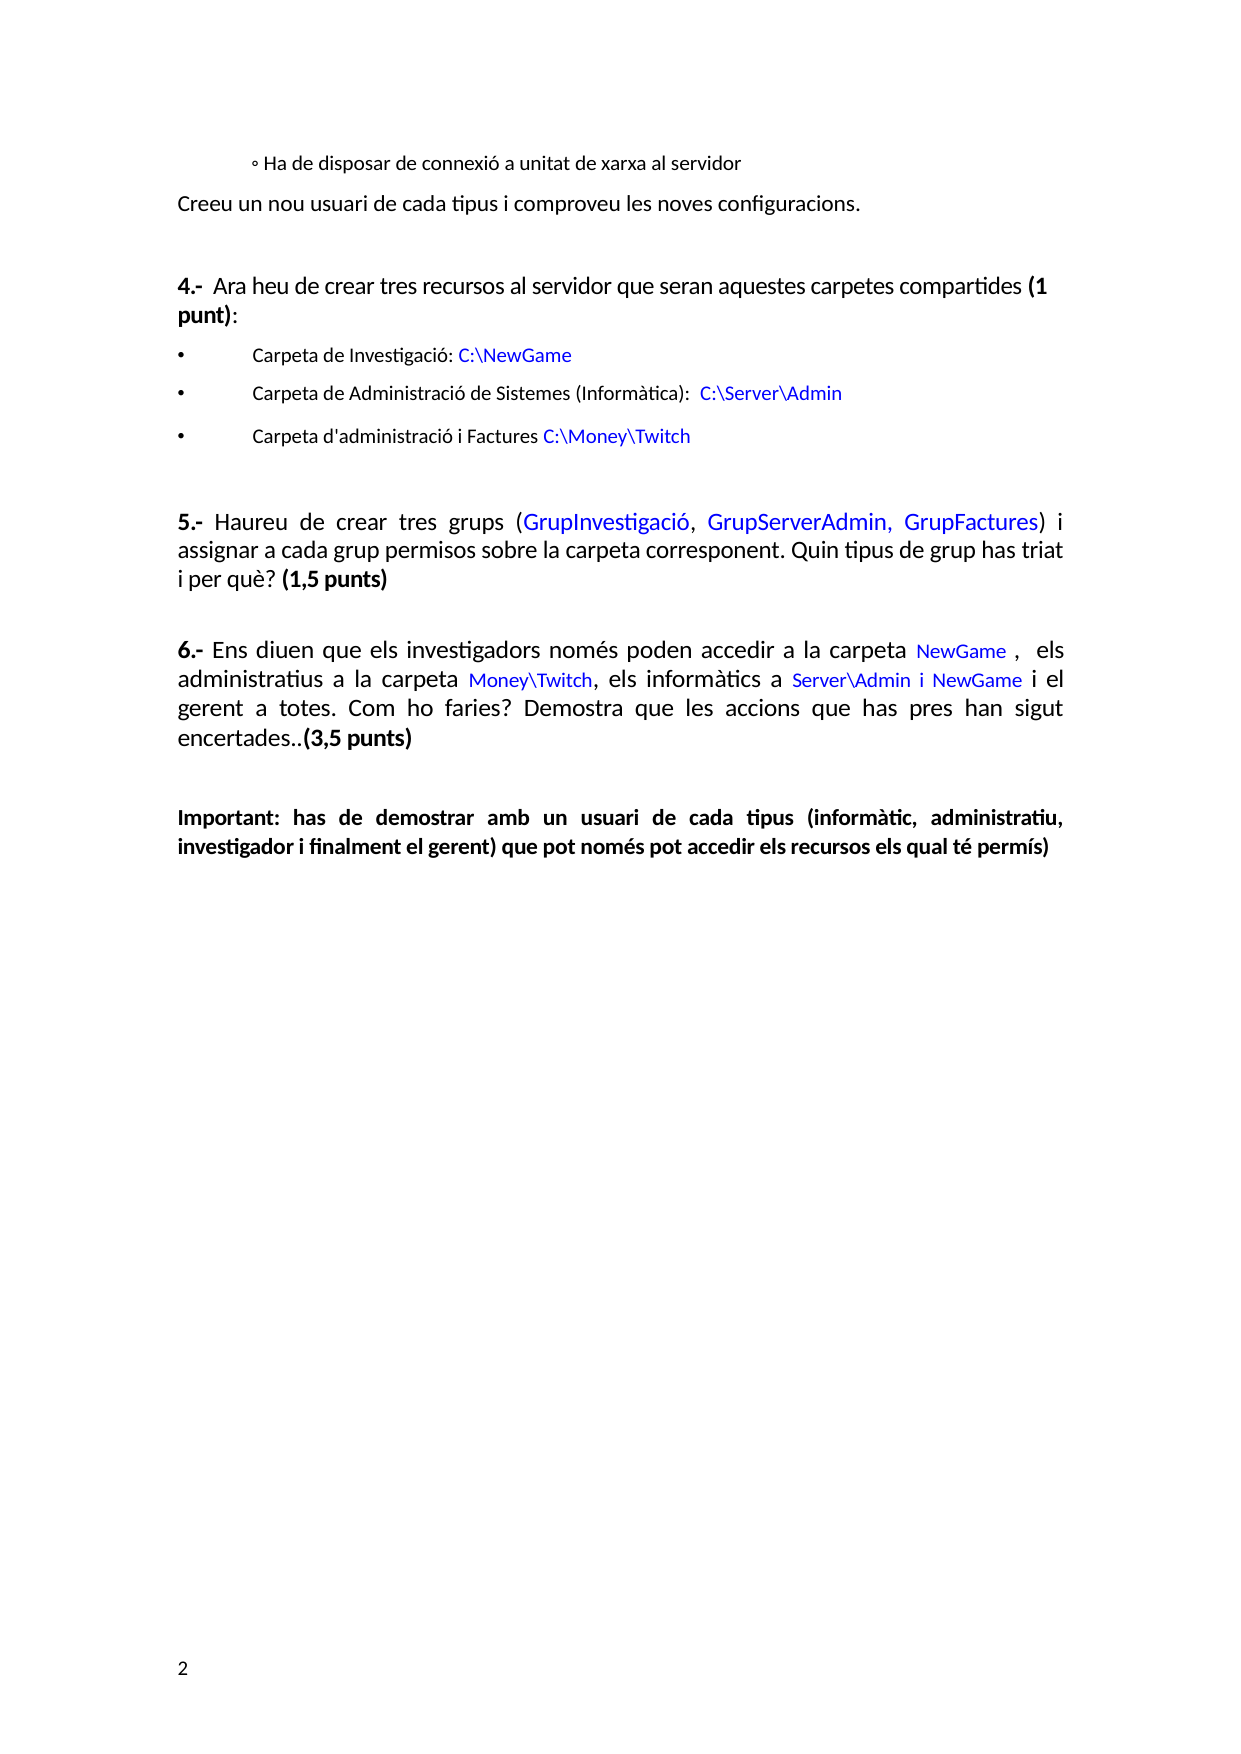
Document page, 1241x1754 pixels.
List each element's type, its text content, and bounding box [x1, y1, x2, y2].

list Carpeta de Investigació: C:\NewGame [177, 342, 1063, 367]
text 6.- Ens diuen que els investigadors només poden accedir a la carpeta NewGame , els administratius a la carpeta Money\Twitch, els informàtics a Server\Admin i NewGame i el gerent a totes. Com ho faries? Demostra que les accions que has pres han sigut encertades..(3,5 punts) [177, 635, 1064, 752]
text 4.- Ara heu de crear tres recursos al servidor que seran aquestes carpetes compartides (1 punt): [177, 272, 1063, 329]
text ◦ Ha de disposar de connexió a unitat de xarxa al servidor [251, 148, 1063, 176]
text 5.- Haureu de crear tres grups (GrupInvestigació, GrupServerAdmin, GrupFactures) i assignar a cada grup permisos sobre la carpeta corresponent. Quin tipus de grup has triat i per què? (1,5 punts) [177, 507, 1063, 593]
list Carpeta de Administració de Sistemes (Informàtica): C:\Server\Admin [177, 380, 1063, 406]
list Carpeta d'administració i Factures C:\Money\Twitch [177, 423, 1063, 448]
text Creeu un nou usuari de cada tipus i comproveu les noves configuracions. [177, 189, 1063, 218]
text Important: has de demostrar amb un usuari de cada tipus (informàtic, administratiu, investigador i finalment el gerent) que pot només pot accedir els recursos els qual té permís) [177, 802, 1064, 860]
